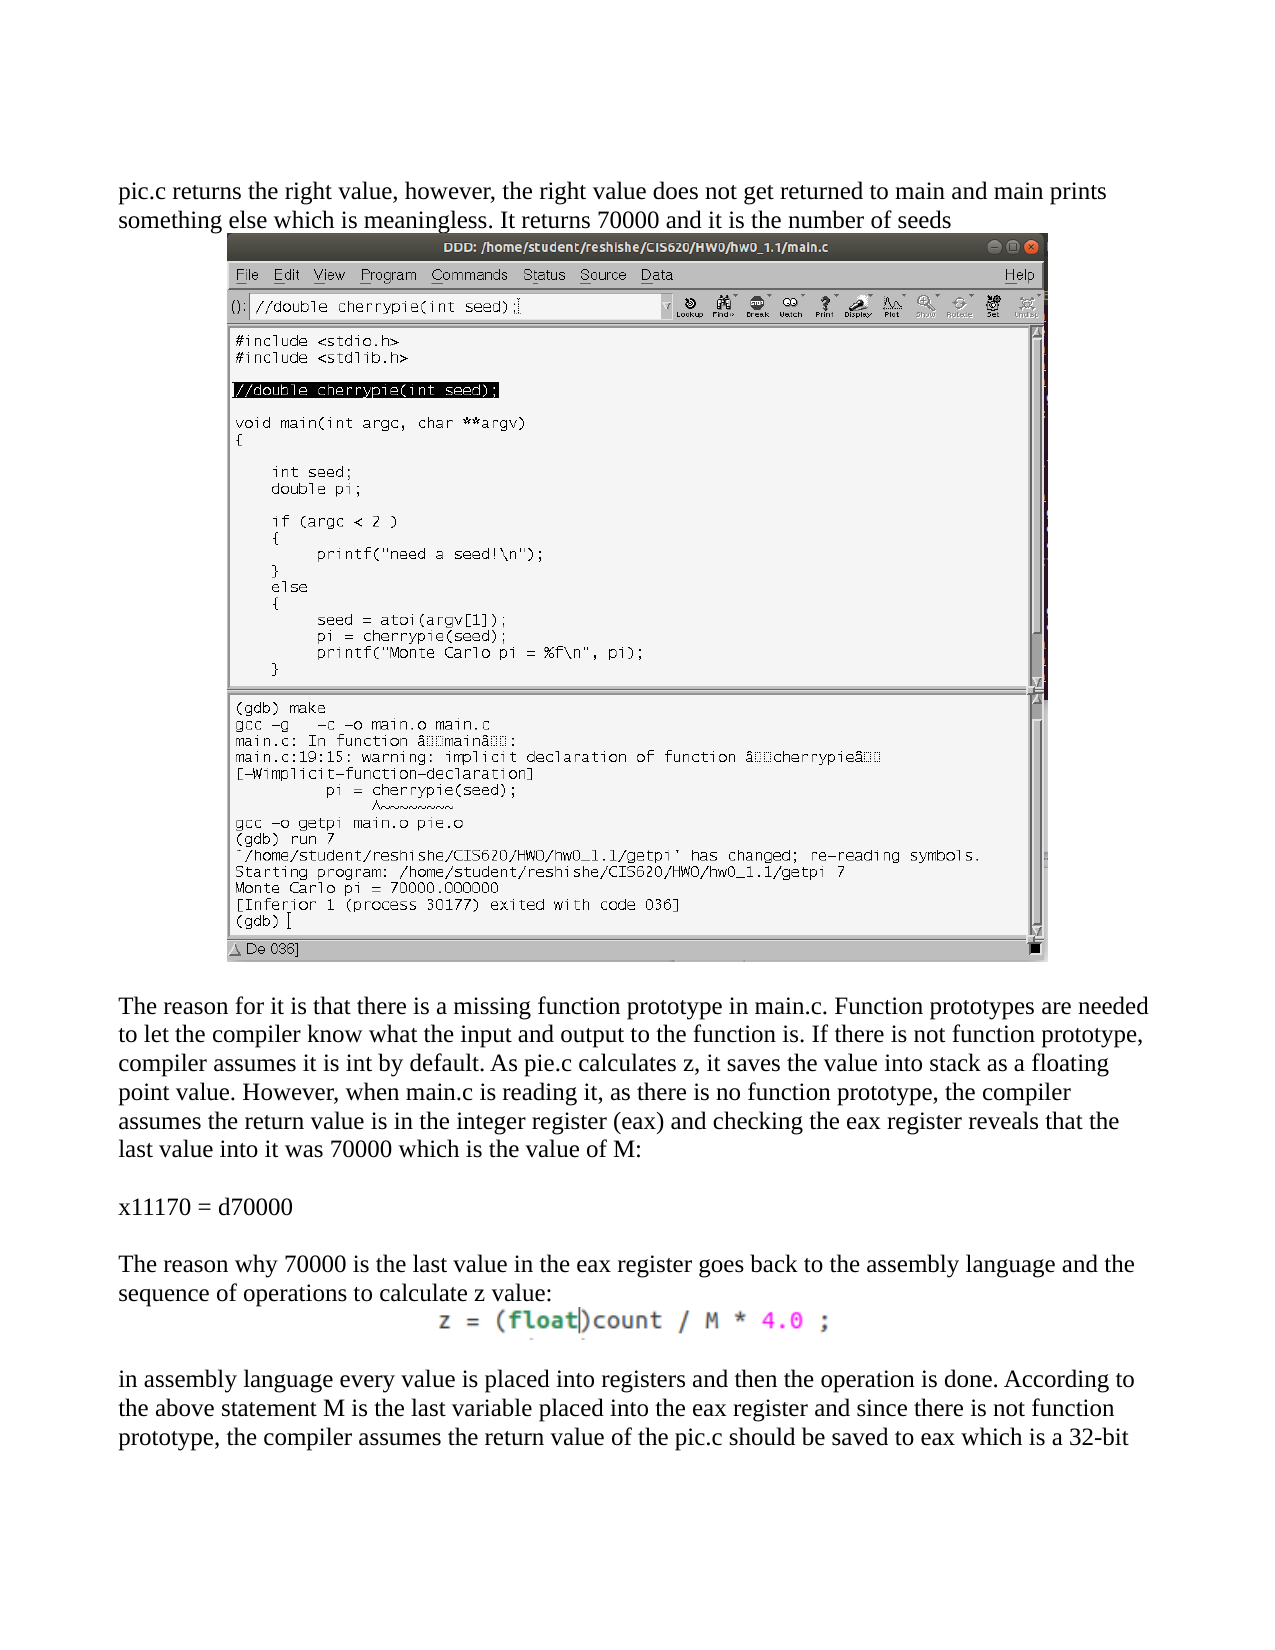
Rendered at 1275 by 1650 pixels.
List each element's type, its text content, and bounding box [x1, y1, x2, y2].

text The reason for it is that there is a missing function prototype in main.c. Function prototypes are needed to let the compiler know what the input and output to the function is. If there is not function prototype, compiler assumes it is int by default. As pie.c calculates z, it saves the value into stack as a floating point value. However, when main.c is reading it, as there is no function prototype, the compiler assumes the return value is in the integer register (eax) and checking the eax register reveals that the last value into it was 70000 which is the value of M: [118, 991, 1157, 1163]
text x11170 = d70000 [118, 1192, 1157, 1221]
text pic.c returns the right value, however, the right value does not get returned to main and main prints something else which is meaningless. It returns 70000 and it is the number of seeds [118, 176, 1157, 234]
text The reason why 70000 is the last value in the eax register goes back to the assembly language and the sequence of operations to calculate z value: [118, 1249, 1157, 1307]
text in assembly language every value is placed into registers and then the operation is done. According to the above statement M is the last variable placed into the eax register and since there is not function prototype, the compiler assumes the return value of the pic.c should be saved to eax which is a 32-bit [118, 1364, 1157, 1451]
picture [435, 1307, 840, 1340]
picture [227, 233, 1048, 962]
